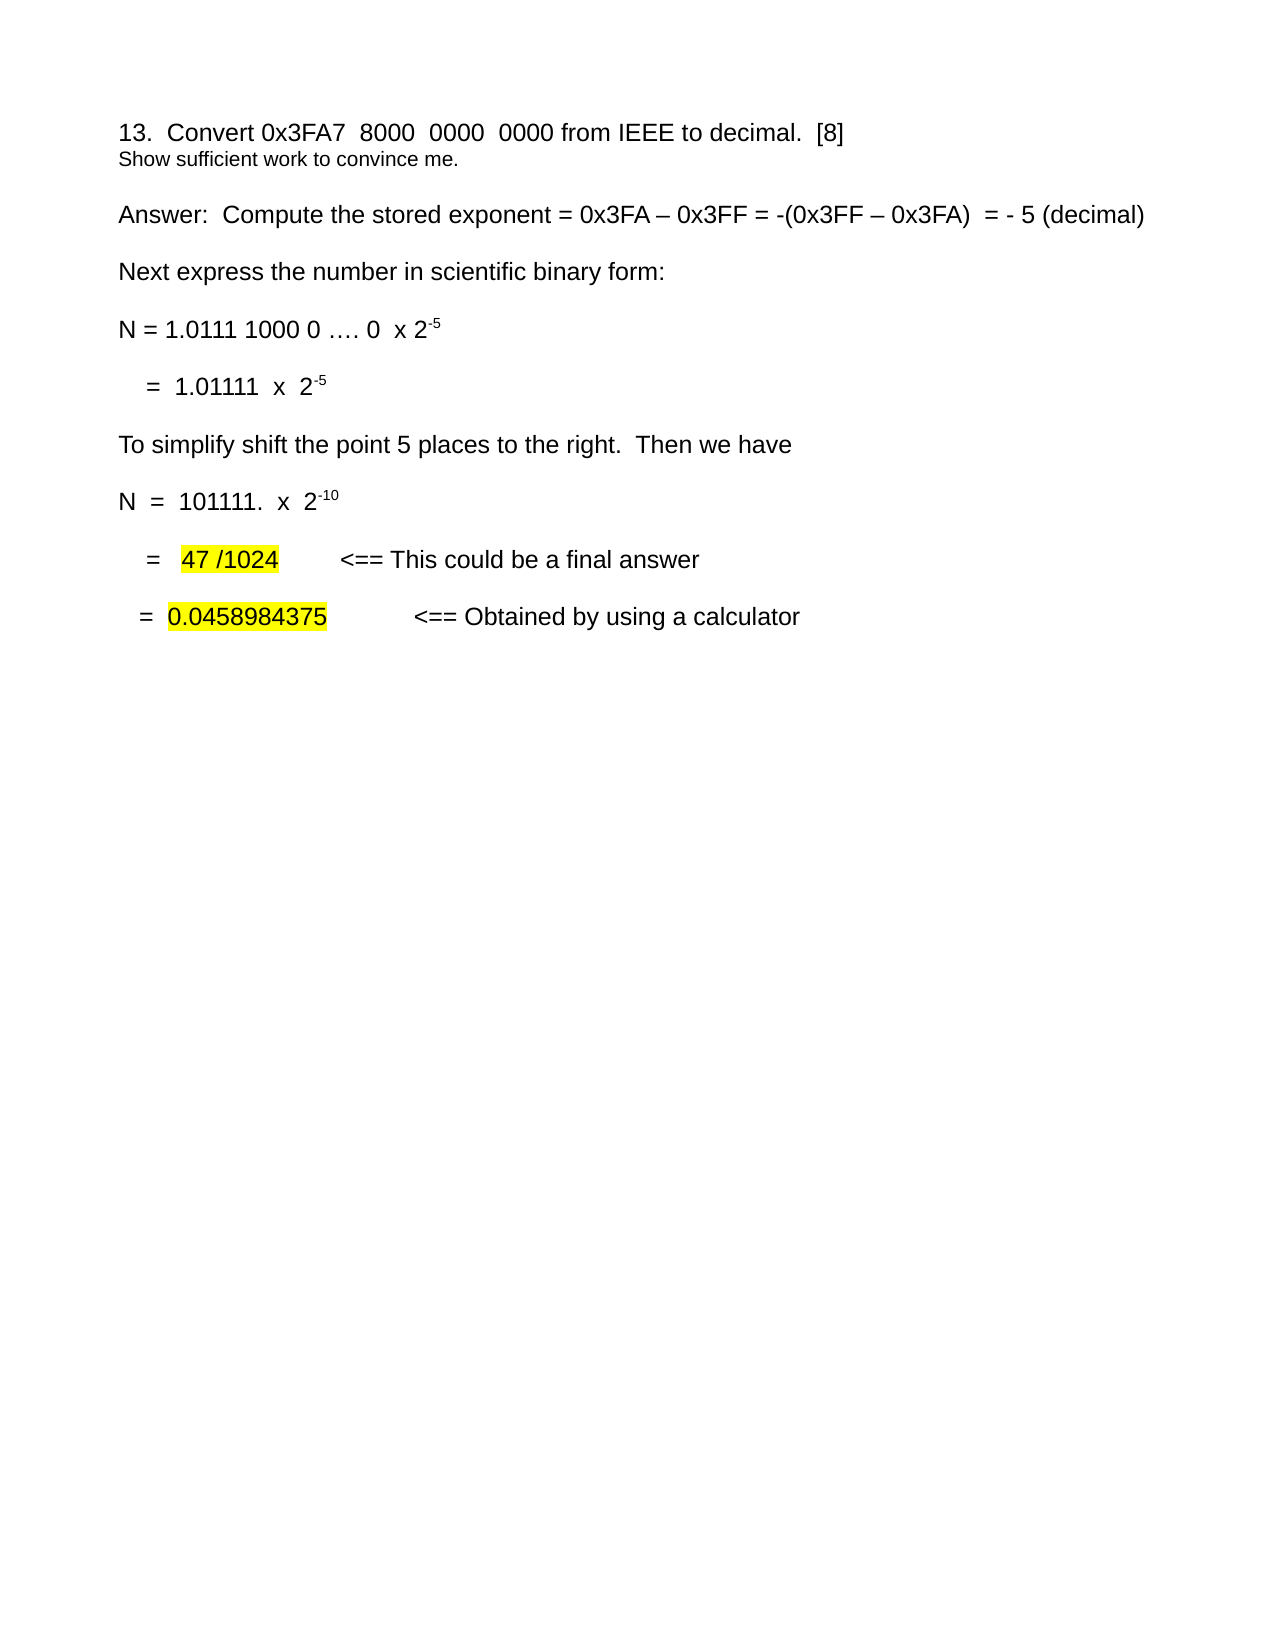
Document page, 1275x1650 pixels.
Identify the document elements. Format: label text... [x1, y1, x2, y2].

text To simplify shift the point 5 places to the right. Then we have [118, 429, 1157, 458]
text N = 1.0111 1000 0 …. 0 x 2-5 [118, 314, 1157, 343]
text = 47 /1024 <== This could be a final answer [118, 544, 1157, 573]
text = 0.0458984375 <== Obtained by using a calculator [118, 602, 1157, 631]
text Show sufficient work to convince me. [118, 147, 1157, 171]
text Answer: Compute the stored exponent = 0x3FA – 0x3FF = -(0x3FF – 0x3FA) = - 5 (decimal) [118, 199, 1157, 228]
text N = 101111. x 2-10 [118, 487, 1157, 516]
text Next express the number in scientific binary form: [118, 257, 1157, 286]
text = 1.01111 x 2-5 [118, 372, 1157, 401]
text 13. Convert 0x3FA7 8000 0000 0000 from IEEE to decimal. [8] [118, 118, 1157, 147]
